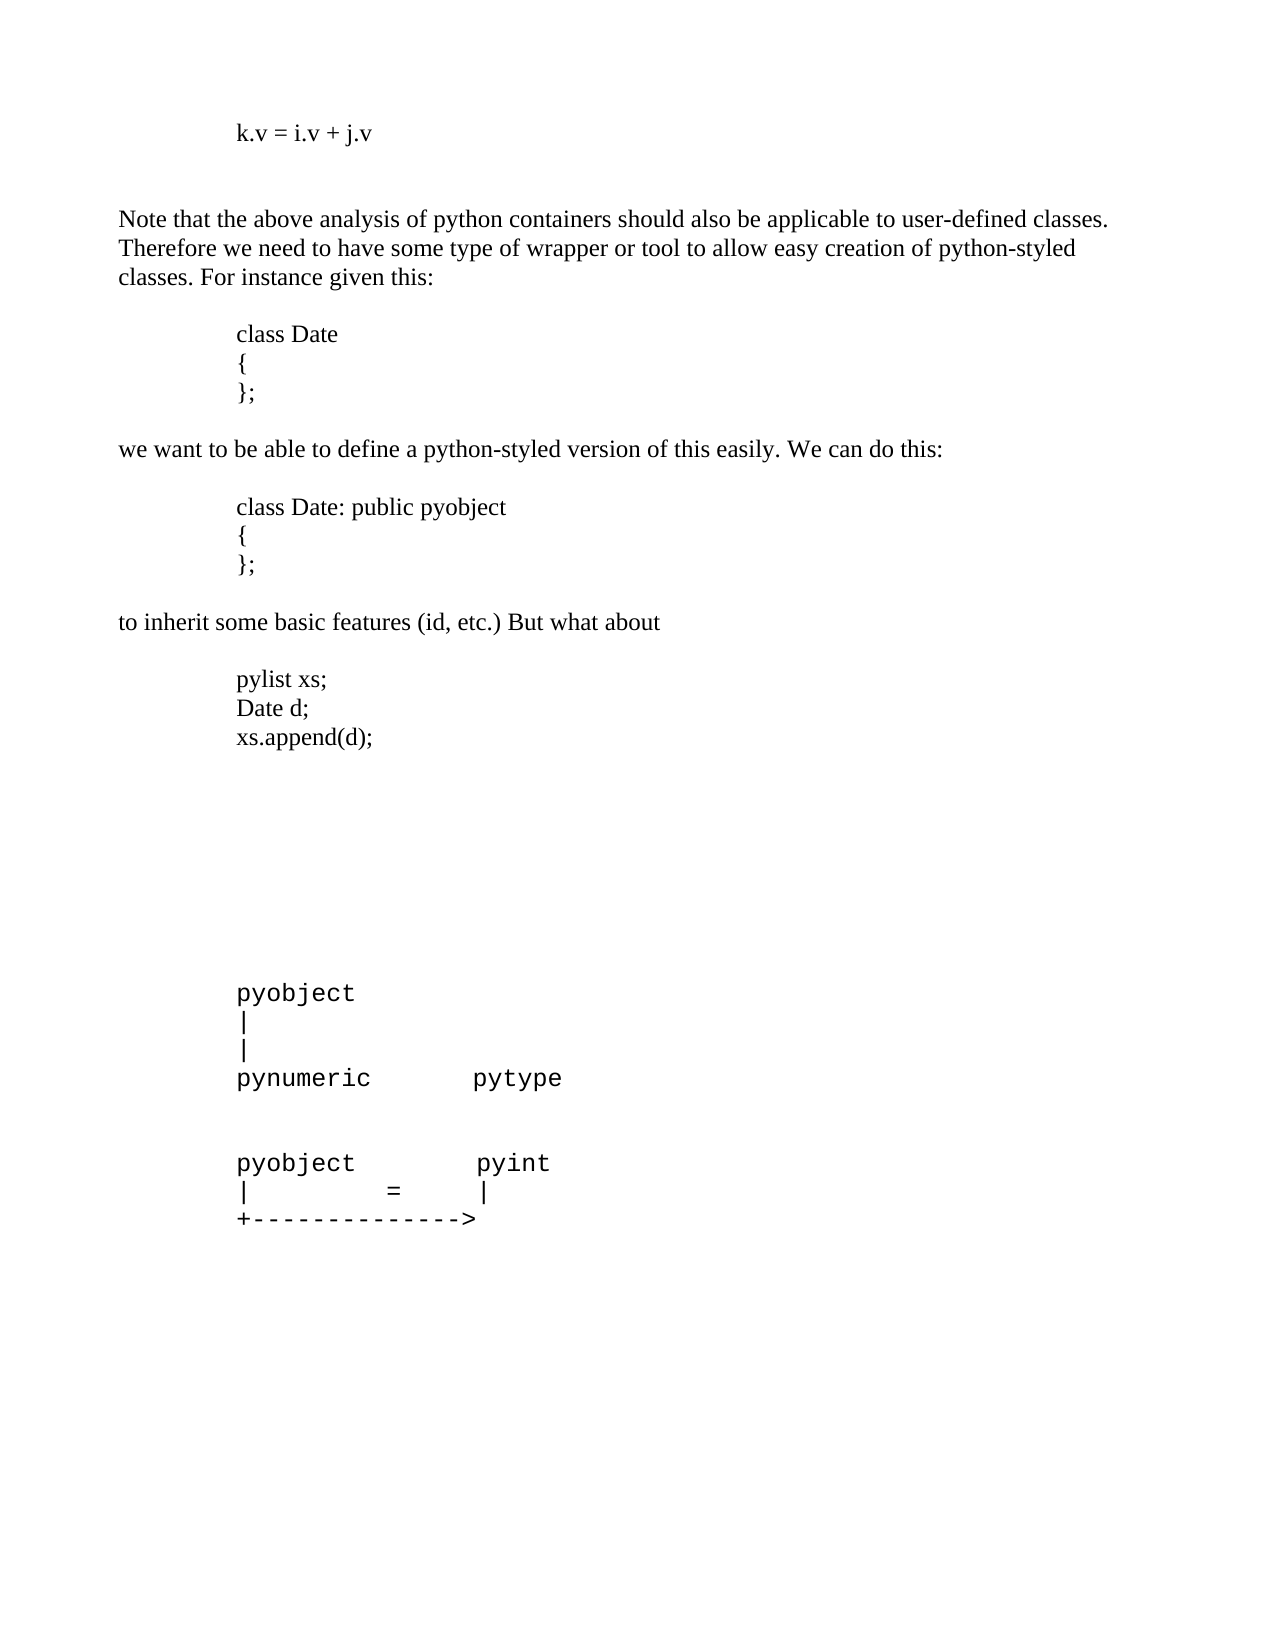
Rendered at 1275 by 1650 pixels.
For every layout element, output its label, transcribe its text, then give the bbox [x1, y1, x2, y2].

text pynumeric pytype [118, 1065, 1157, 1093]
text k.v = i.v + j.v [118, 118, 1157, 147]
text { }; [118, 348, 1157, 406]
text xs.append(d); [118, 722, 1157, 751]
text | [118, 1037, 1157, 1065]
text we want to be able to define a python-styled version of this easily. We can do this: [118, 434, 1157, 463]
text pyobject pyint [118, 1150, 1157, 1178]
text { }; [118, 521, 1157, 578]
text class Date: public pyobject [118, 492, 1157, 521]
text class Date [118, 319, 1157, 348]
text pyobject [118, 980, 1157, 1008]
text | = | [118, 1178, 1157, 1207]
text | [118, 1008, 1157, 1037]
text to inherit some basic features (id, etc.) But what about [118, 607, 1157, 636]
text Date d; [118, 693, 1157, 722]
text Note that the above analysis of python containers should also be applicable to user-defined classes. Therefore we need to have some type of wrapper or tool to allow easy creation of python-styled classes. For instance given this: [118, 204, 1157, 291]
text pylist xs; [118, 664, 1157, 693]
text +--------------> [118, 1207, 1157, 1235]
